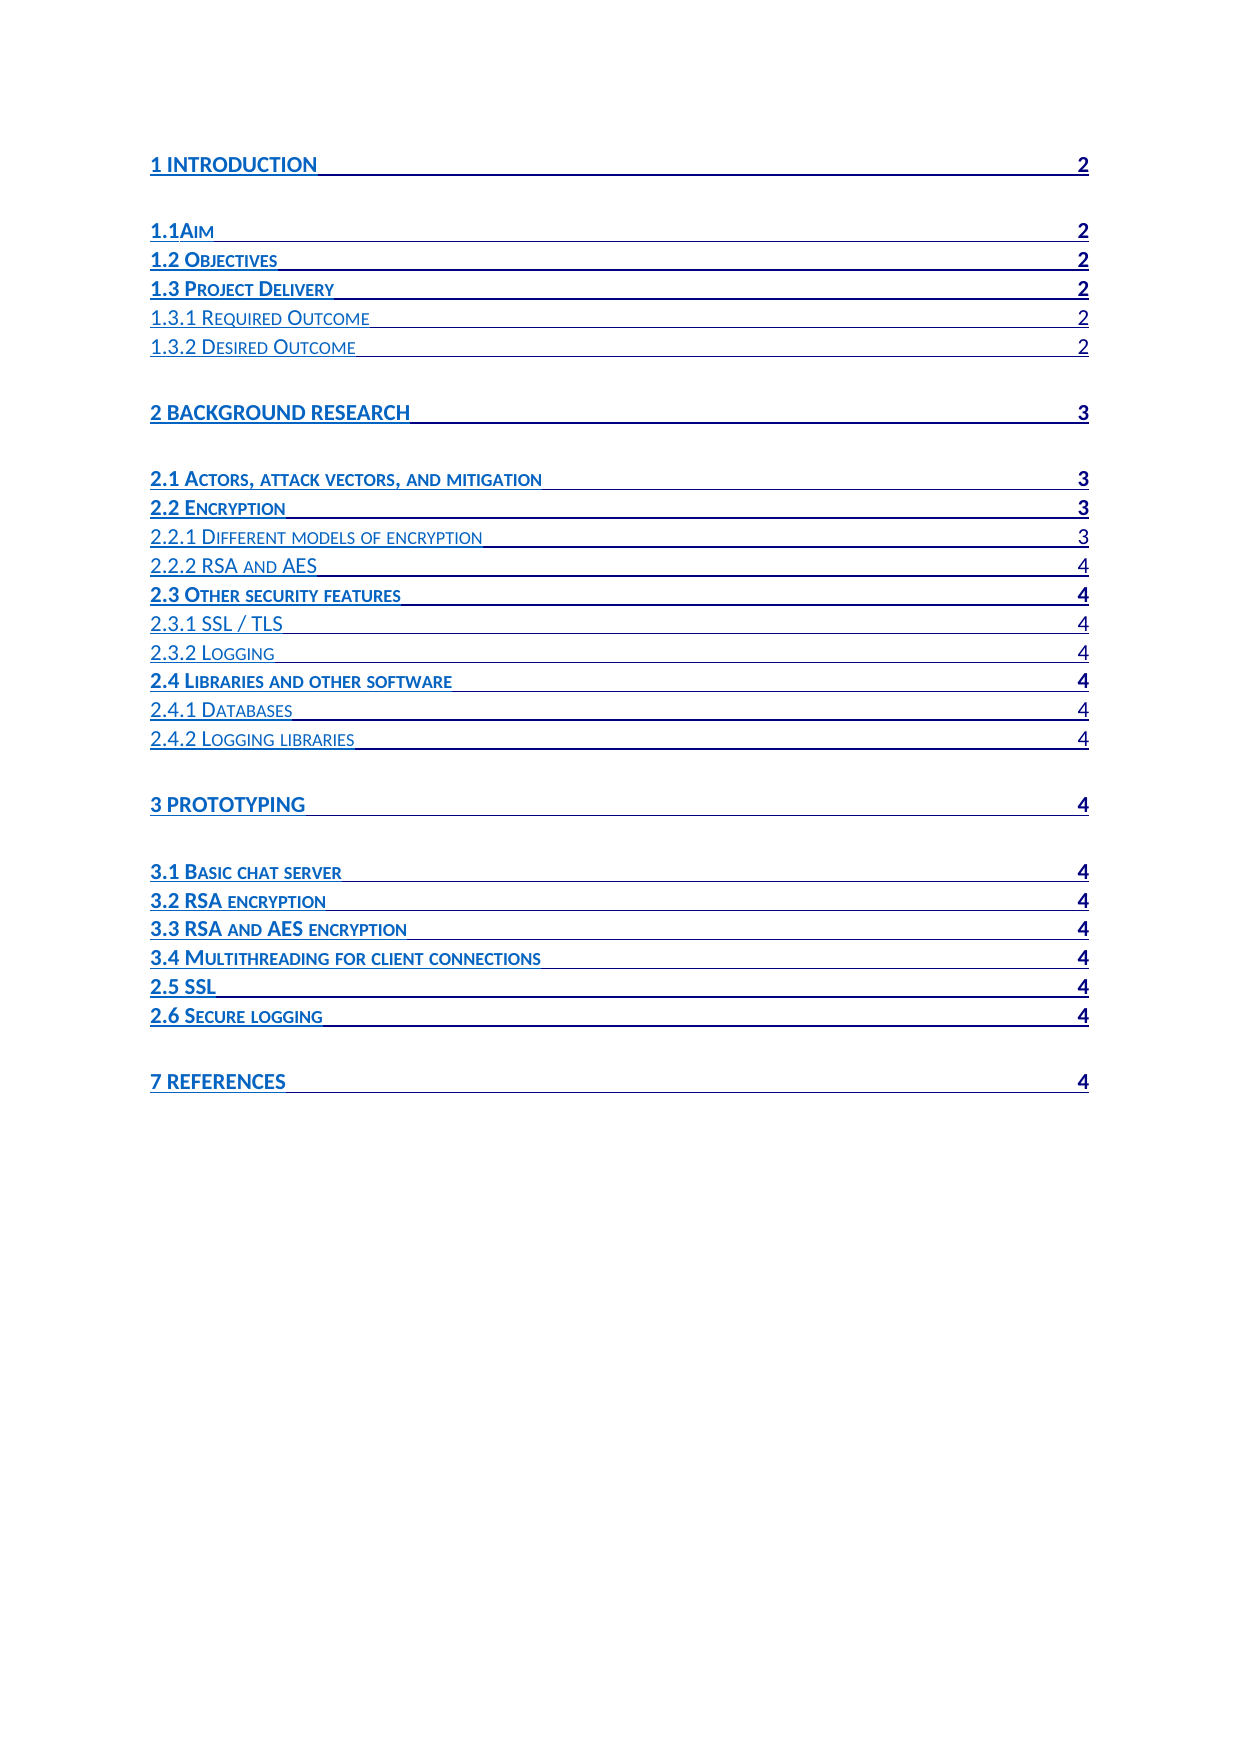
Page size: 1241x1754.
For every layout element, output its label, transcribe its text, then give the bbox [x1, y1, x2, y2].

text 1.1 Aim 2 [150, 216, 1090, 244]
text 3.1 Basic chat server 4 [150, 857, 1090, 885]
text 2.3.2 Logging 4 [150, 638, 1090, 666]
text 2.4 Libraries and other software 4 [150, 666, 1090, 694]
text 2.2 Encryption 3 [150, 493, 1090, 521]
text 2.2.2 RSA and AES 4 [150, 551, 1090, 579]
text 2.3 Other security features 4 [150, 580, 1090, 608]
text 2.6 Secure logging 4 [150, 1001, 1090, 1029]
text 7 References 4 [150, 1067, 1090, 1096]
text 2.4.2 Logging libraries 4 [150, 724, 1090, 752]
text 1.3.1 Required Outcome 2 [150, 303, 1090, 331]
text 3.3 RSA and AES encryption 4 [150, 914, 1090, 943]
text 2.2.1 Different models of encryption 3 [150, 522, 1090, 550]
text 1 Introduction 2 [150, 150, 1090, 178]
text 2.5 SSL 4 [150, 972, 1090, 1000]
text 1.3.2 Desired Outcome 2 [150, 332, 1090, 360]
text 2 Background Research 3 [150, 398, 1090, 426]
text 1.2 Objectives 2 [150, 245, 1090, 273]
text 2.3.1 SSL / TLS 4 [150, 609, 1090, 637]
text 2.1 Actors, attack vectors, and mitigation 3 [150, 464, 1090, 492]
text 3 Prototyping 4 [150, 791, 1090, 818]
text 3.4 Multithreading for client connections 4 [150, 943, 1090, 971]
text 2.4.1 Databases 4 [150, 695, 1090, 723]
text 1.3 Project Delivery 2 [150, 274, 1090, 302]
text 3.2 RSA encryption 4 [150, 886, 1090, 914]
